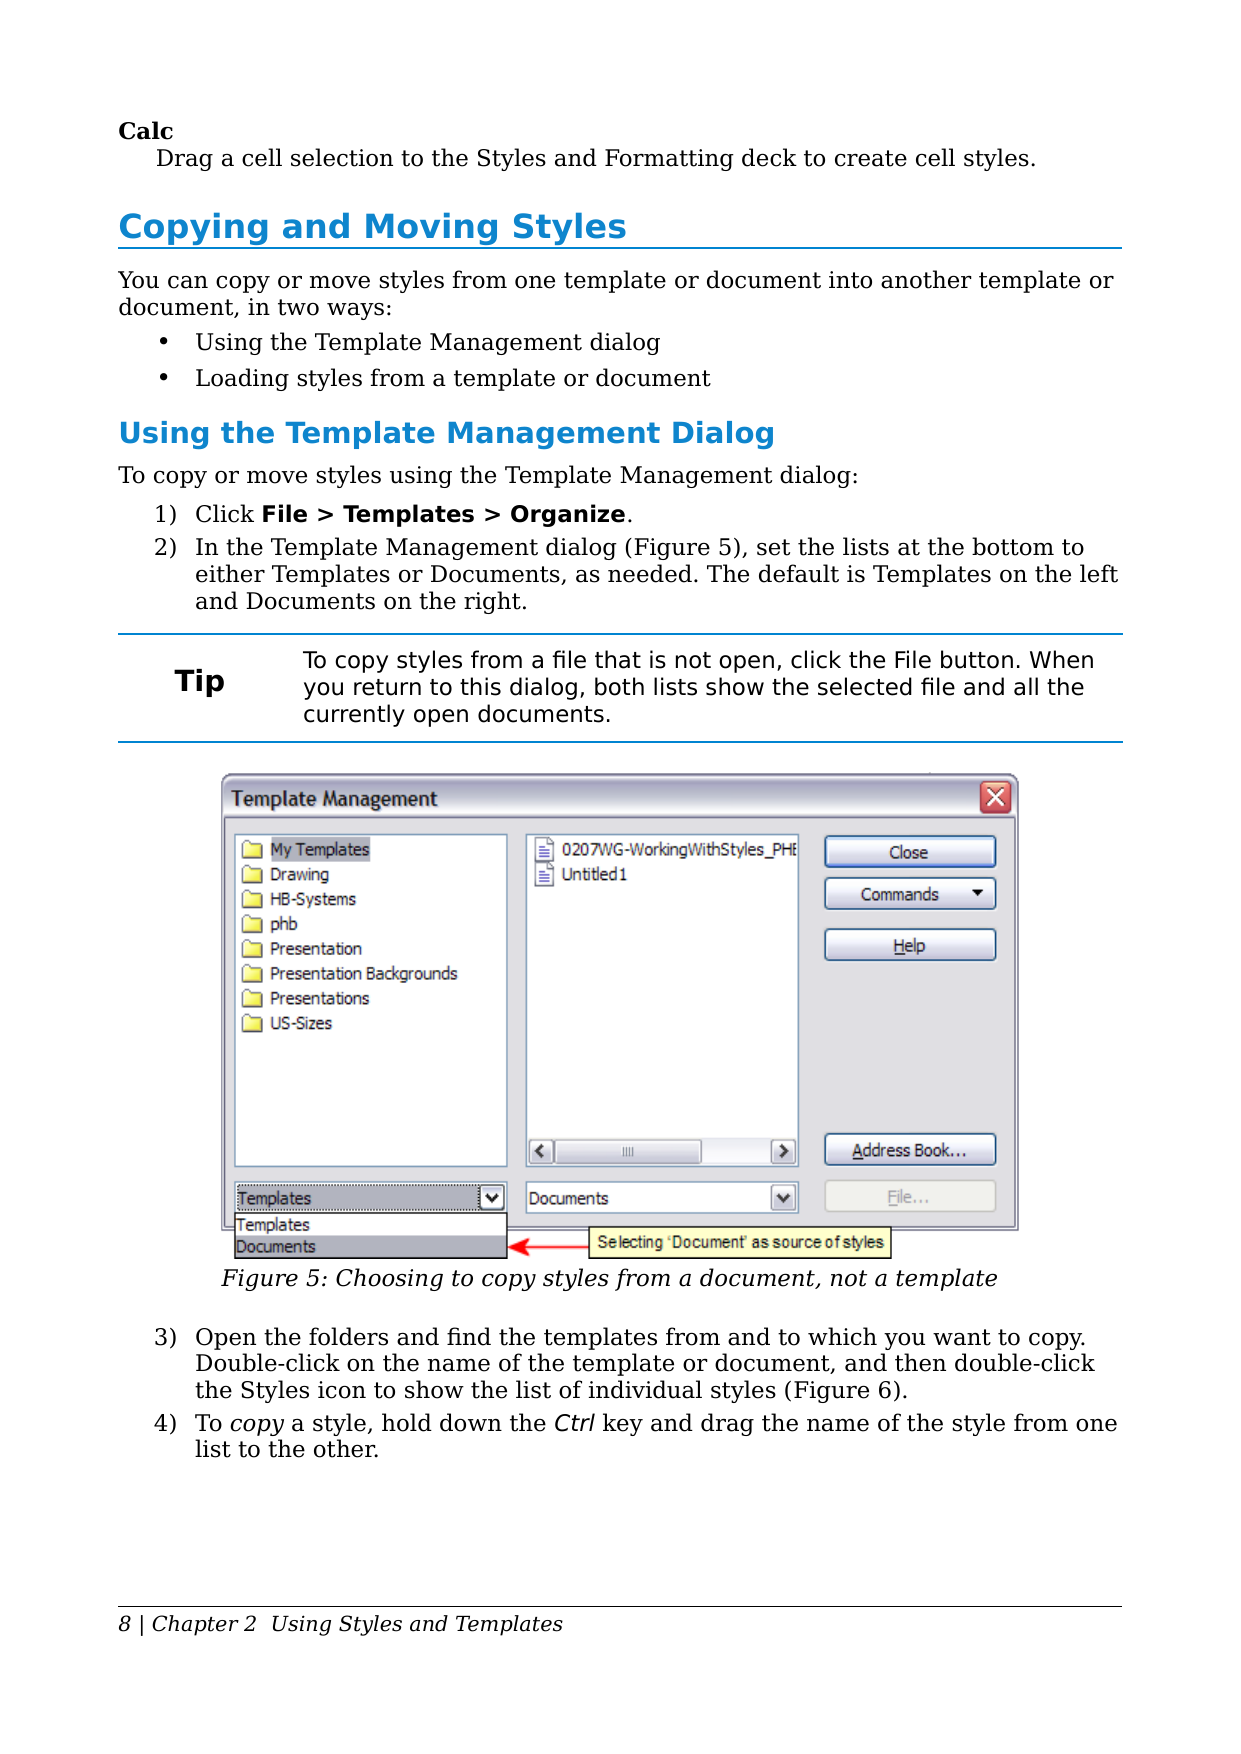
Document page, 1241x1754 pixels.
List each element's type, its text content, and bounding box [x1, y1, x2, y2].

list Click File > Templates > Organize. [177, 502, 1122, 528]
list Loading styles from a template or document [156, 363, 1122, 392]
picture [221, 772, 1019, 1259]
list Open the folders and find the templates from and to which you want to copy. Double-click on the name of the template or document, and then double-click the Styles icon to show the list of individual styles (Figure 6). [177, 1324, 1122, 1404]
subtitle Copying and Moving Styles [118, 208, 1122, 247]
list To copy a style, hold down the Ctrl key and drag the name of the style from one list to the other. [177, 1410, 1122, 1463]
list You can copy or move styles from one template or document into another template or document, in two ways: [118, 268, 1122, 321]
list Using the Template Management dialog [156, 327, 1122, 357]
table_header Tip [118, 635, 281, 741]
text Figure 5: Choosing to copy styles from a document, not a template [221, 1265, 1019, 1291]
text Calc [118, 118, 1122, 145]
table_header To copy styles from a file that is not open, click the File button. When you return to this dialog, both lists show the selected file and all the currently open documents. [281, 635, 1122, 741]
text Drag a cell selection to the Styles and Formatting deck to create cell styles. [156, 145, 1122, 172]
list In the Template Management dialog (Figure 5), set the lists at the bottom to either Templates or Documents, as needed. The default is Templates on the left and Documents on the right. [177, 534, 1122, 614]
text To copy or move styles using the Template Management dialog: [118, 462, 1122, 489]
subtitle Using the Template Management Dialog [118, 416, 1122, 450]
